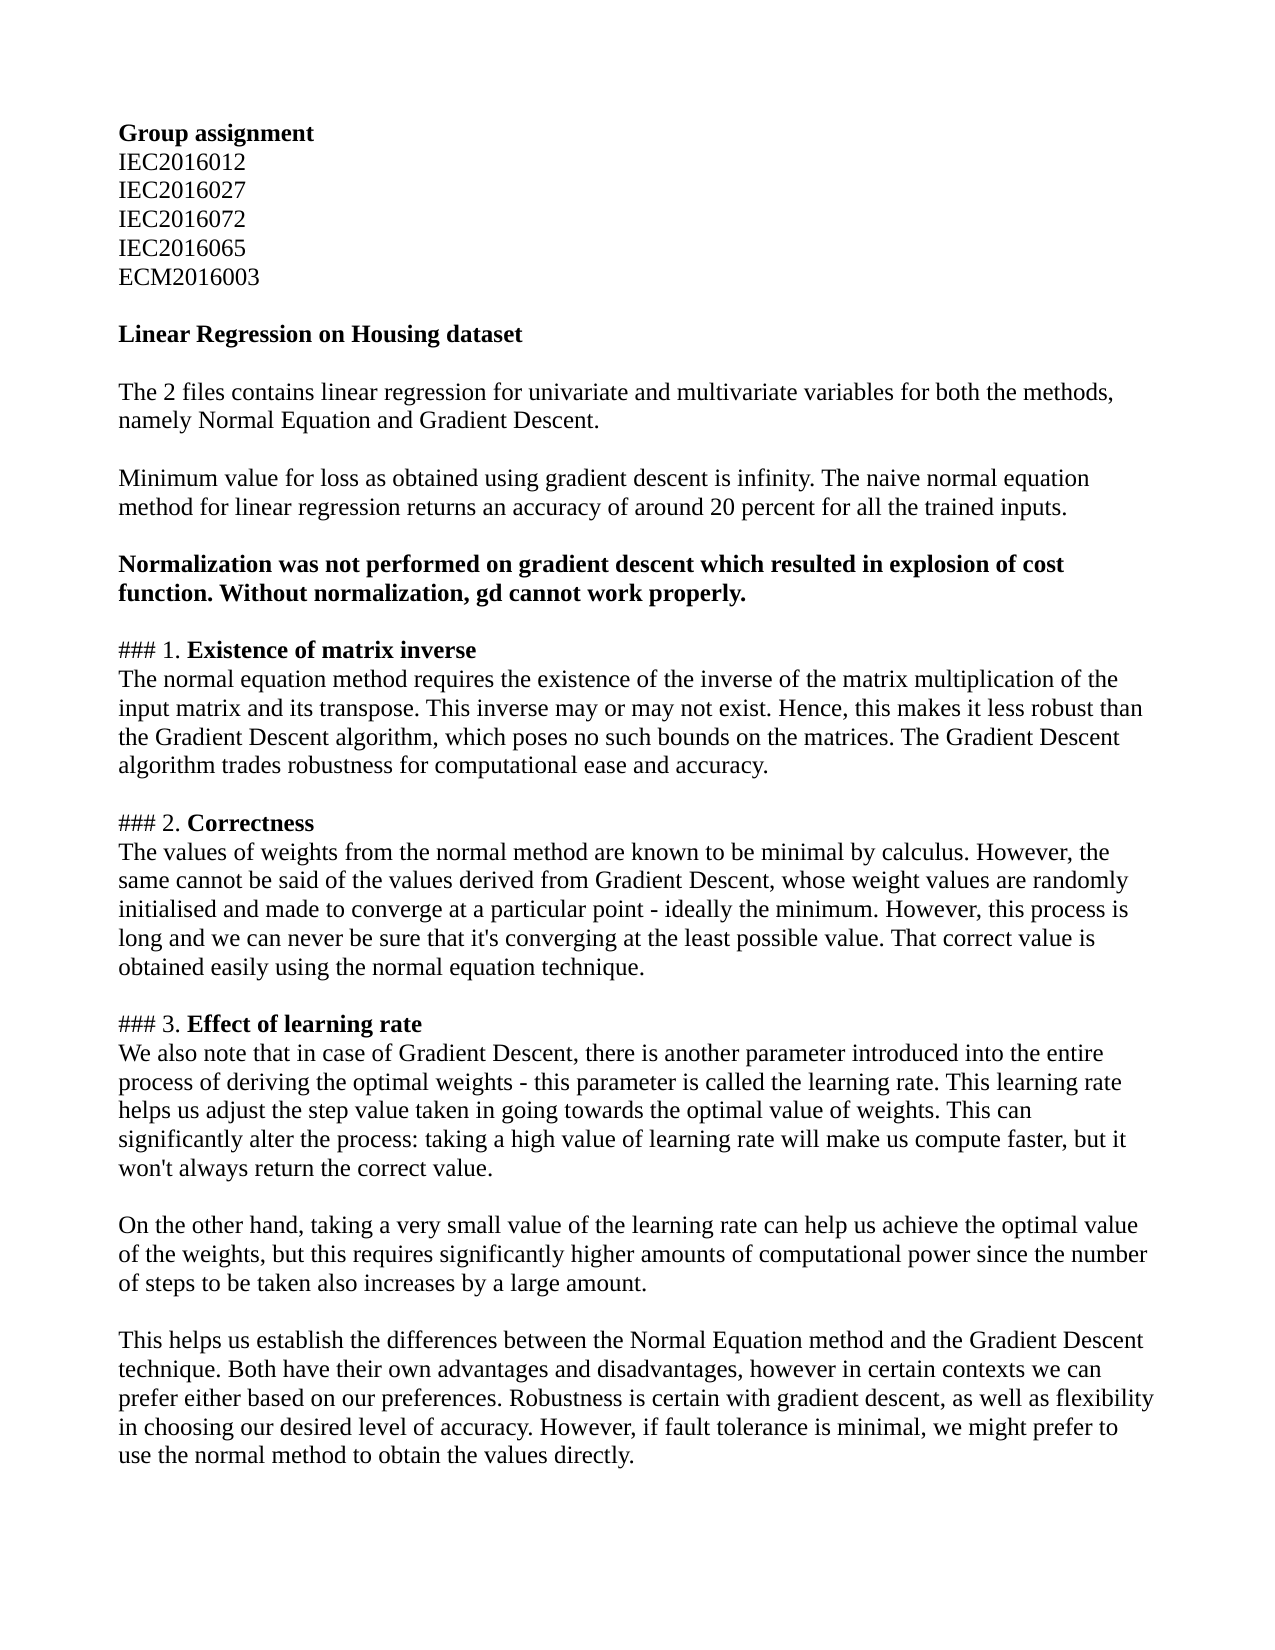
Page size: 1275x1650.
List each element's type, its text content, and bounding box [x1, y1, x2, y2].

text Normalization was not performed on gradient descent which resulted in explosion of cost function. Without normalization, gd cannot work properly. [118, 549, 1157, 607]
text IEC2016027 [118, 176, 1157, 204]
text IEC2016012 [118, 147, 1157, 176]
text Linear Regression on Housing dataset [118, 319, 1157, 348]
text ECM2016003 [118, 262, 1157, 291]
text The values of weights from the normal method are known to be minimal by calculus. However, the same cannot be said of the values derived from Gradient Descent, whose weight values are randomly initialised and made to converge at a particular point - ideally the minimum. However, this process is long and we can never be sure that it's converging at the least possible value. That correct value is obtained easily using the normal equation technique. [118, 837, 1157, 981]
text The 2 files contains linear regression for univariate and multivariate variables for both the methods, namely Normal Equation and Gradient Descent. [118, 377, 1157, 434]
text ### 1. Existence of matrix inverse [118, 636, 1157, 664]
text We also note that in case of Gradient Descent, there is another parameter introduced into the entire process of deriving the optimal weights - this parameter is called the learning rate. This learning rate helps us adjust the step value taken in going towards the optimal value of weights. This can significantly alter the process: taking a high value of learning rate will make us compute faster, but it won't always return the correct value. [118, 1038, 1157, 1182]
text IEC2016072 [118, 204, 1157, 233]
text The normal equation method requires the existence of the inverse of the matrix multiplication of the input matrix and its transpose. This inverse may or may not exist. Hence, this makes it less robust than the Gradient Descent algorithm, which poses no such bounds on the matrices. The Gradient Descent algorithm trades robustness for computational ease and accuracy. [118, 664, 1157, 779]
text This helps us establish the differences between the Normal Equation method and the Gradient Descent technique. Both have their own advantages and disadvantages, however in certain contexts we can prefer either based on our preferences. Robustness is certain with gradient descent, as well as flexibility in choosing our desired level of accuracy. However, if fault tolerance is minimal, we might prefer to use the normal method to obtain the values directly. [118, 1326, 1157, 1469]
text On the other hand, taking a very small value of the learning rate can help us achieve the optimal value of the weights, but this requires significantly higher amounts of computational power since the number of steps to be taken also increases by a large amount. [118, 1211, 1157, 1297]
text ### 2. Correctness [118, 808, 1157, 837]
text IEC2016065 [118, 233, 1157, 262]
text Group assignment [118, 118, 1157, 147]
text ### 3. Effect of learning rate [118, 1009, 1157, 1038]
text Minimum value for loss as obtained using gradient descent is infinity. The naive normal equation method for linear regression returns an accuracy of around 20 percent for all the trained inputs. [118, 463, 1157, 521]
